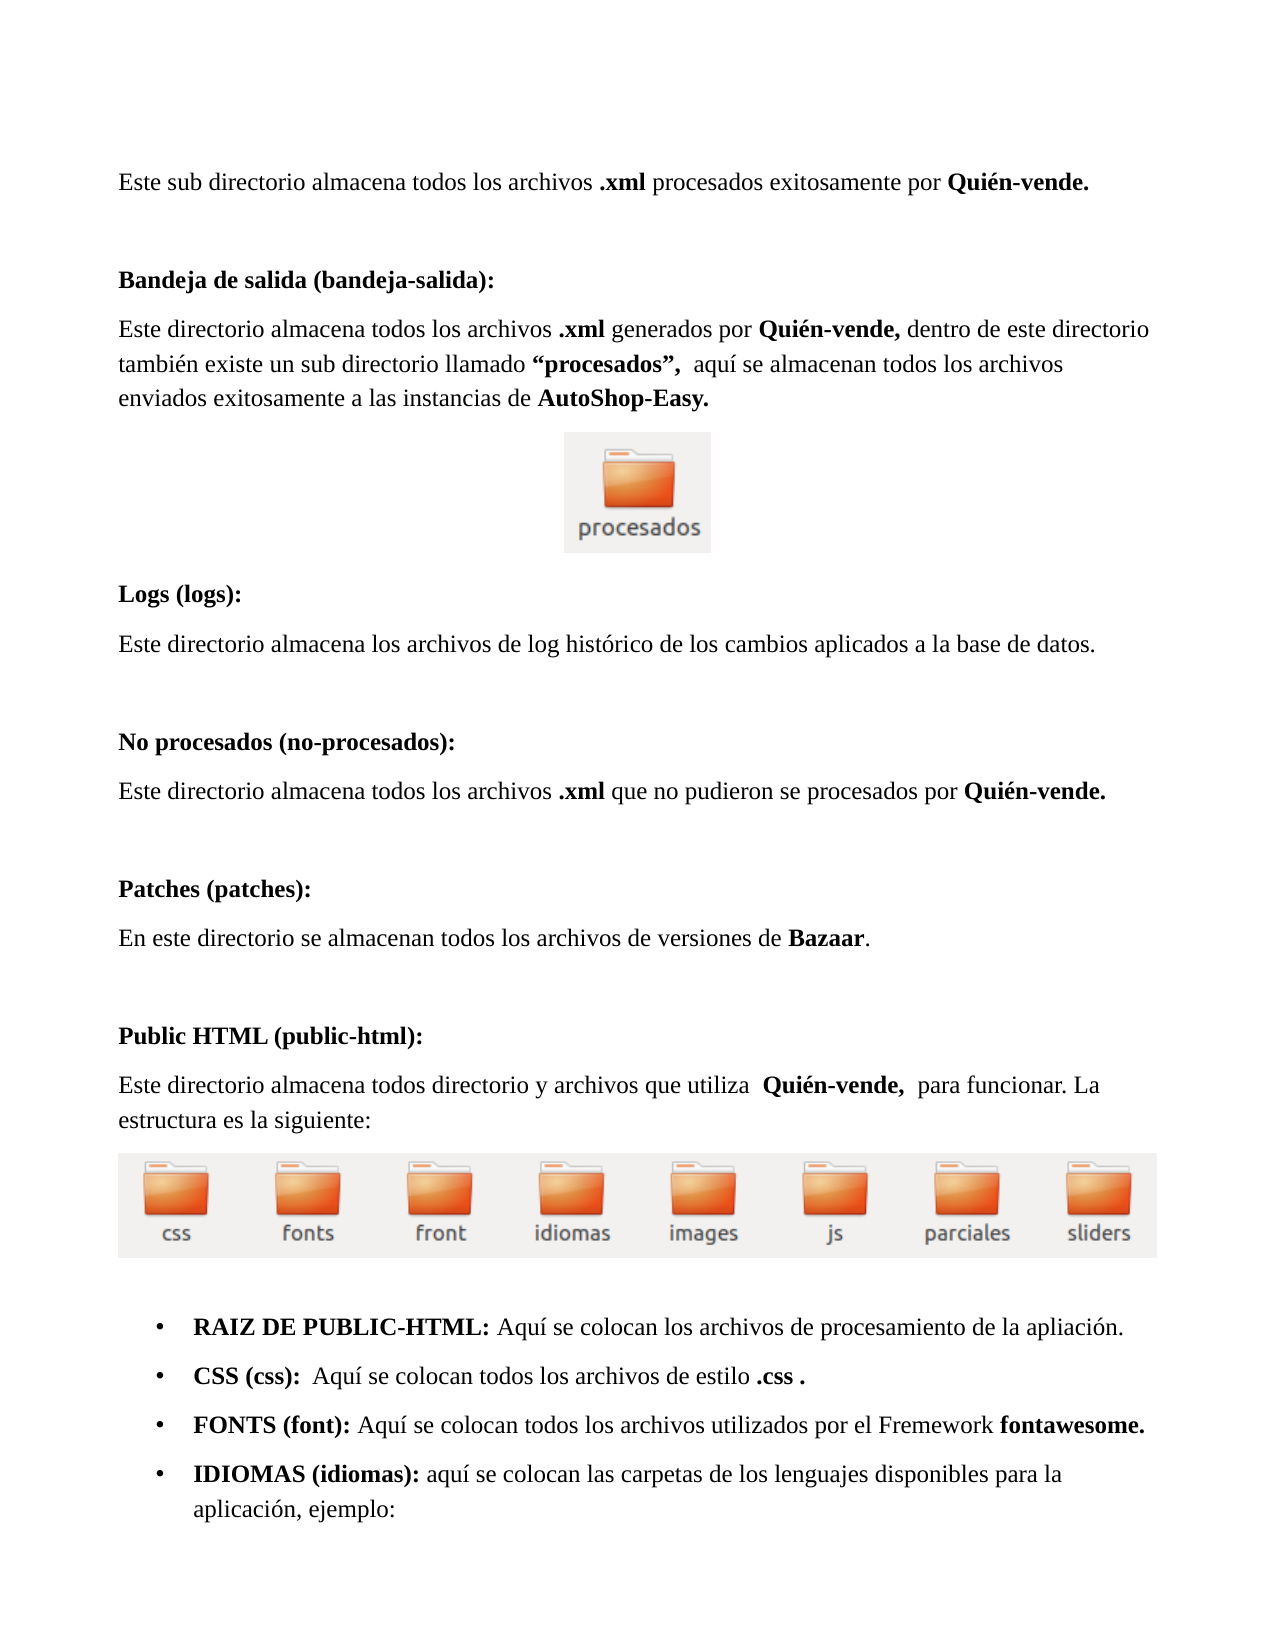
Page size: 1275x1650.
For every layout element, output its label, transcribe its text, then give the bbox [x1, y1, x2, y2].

picture [118, 1153, 1157, 1258]
text Este sub directorio almacena todos los archivos .xml procesados exitosamente por Quién-vende. [118, 167, 1157, 196]
text En este directorio se almacenan todos los archivos de versiones de Bazaar. [118, 923, 1157, 952]
text Public HTML (public-html): [118, 1021, 1157, 1050]
list RAIZ DE PUBLIC-HTML: Aquí se colocan los archivos de procesamiento de la apliación. [156, 1312, 1157, 1341]
list IDIOMAS (idiomas): aquí se colocan las carpetas de los lenguajes disponibles para la aplicación, ejemplo: [156, 1459, 1157, 1522]
text Este directorio almacena todos los archivos .xml generados por Quién-vende, dentro de este directorio también existe un sub directorio llamado “procesados”, aquí se almacenan todos los archivos enviados exitosamente a las instancias de AutoShop-Easy. [118, 314, 1157, 412]
text Bandeja de salida (bandeja-salida): [118, 265, 1157, 294]
list FONTS (font): Aquí se colocan todos los archivos utilizados por el Fremework fontawesome. [156, 1410, 1157, 1439]
text Este directorio almacena los archivos de log histórico de los cambios aplicados a la base de datos. [118, 629, 1157, 657]
text Este directorio almacena todos directorio y archivos que utiliza Quién-vende, para funcionar. La estructura es la siguiente: [118, 1070, 1157, 1133]
text Este directorio almacena todos los archivos .xml que no pudieron se procesados por Quién-vende. [118, 776, 1157, 804]
text Patches (patches): [118, 874, 1157, 903]
list CSS (css): Aquí se colocan todos los archivos de estilo .css . [156, 1361, 1157, 1390]
picture [564, 432, 711, 553]
text No procesados (no-procesados): [118, 727, 1157, 756]
text Logs (logs): [118, 579, 1157, 608]
